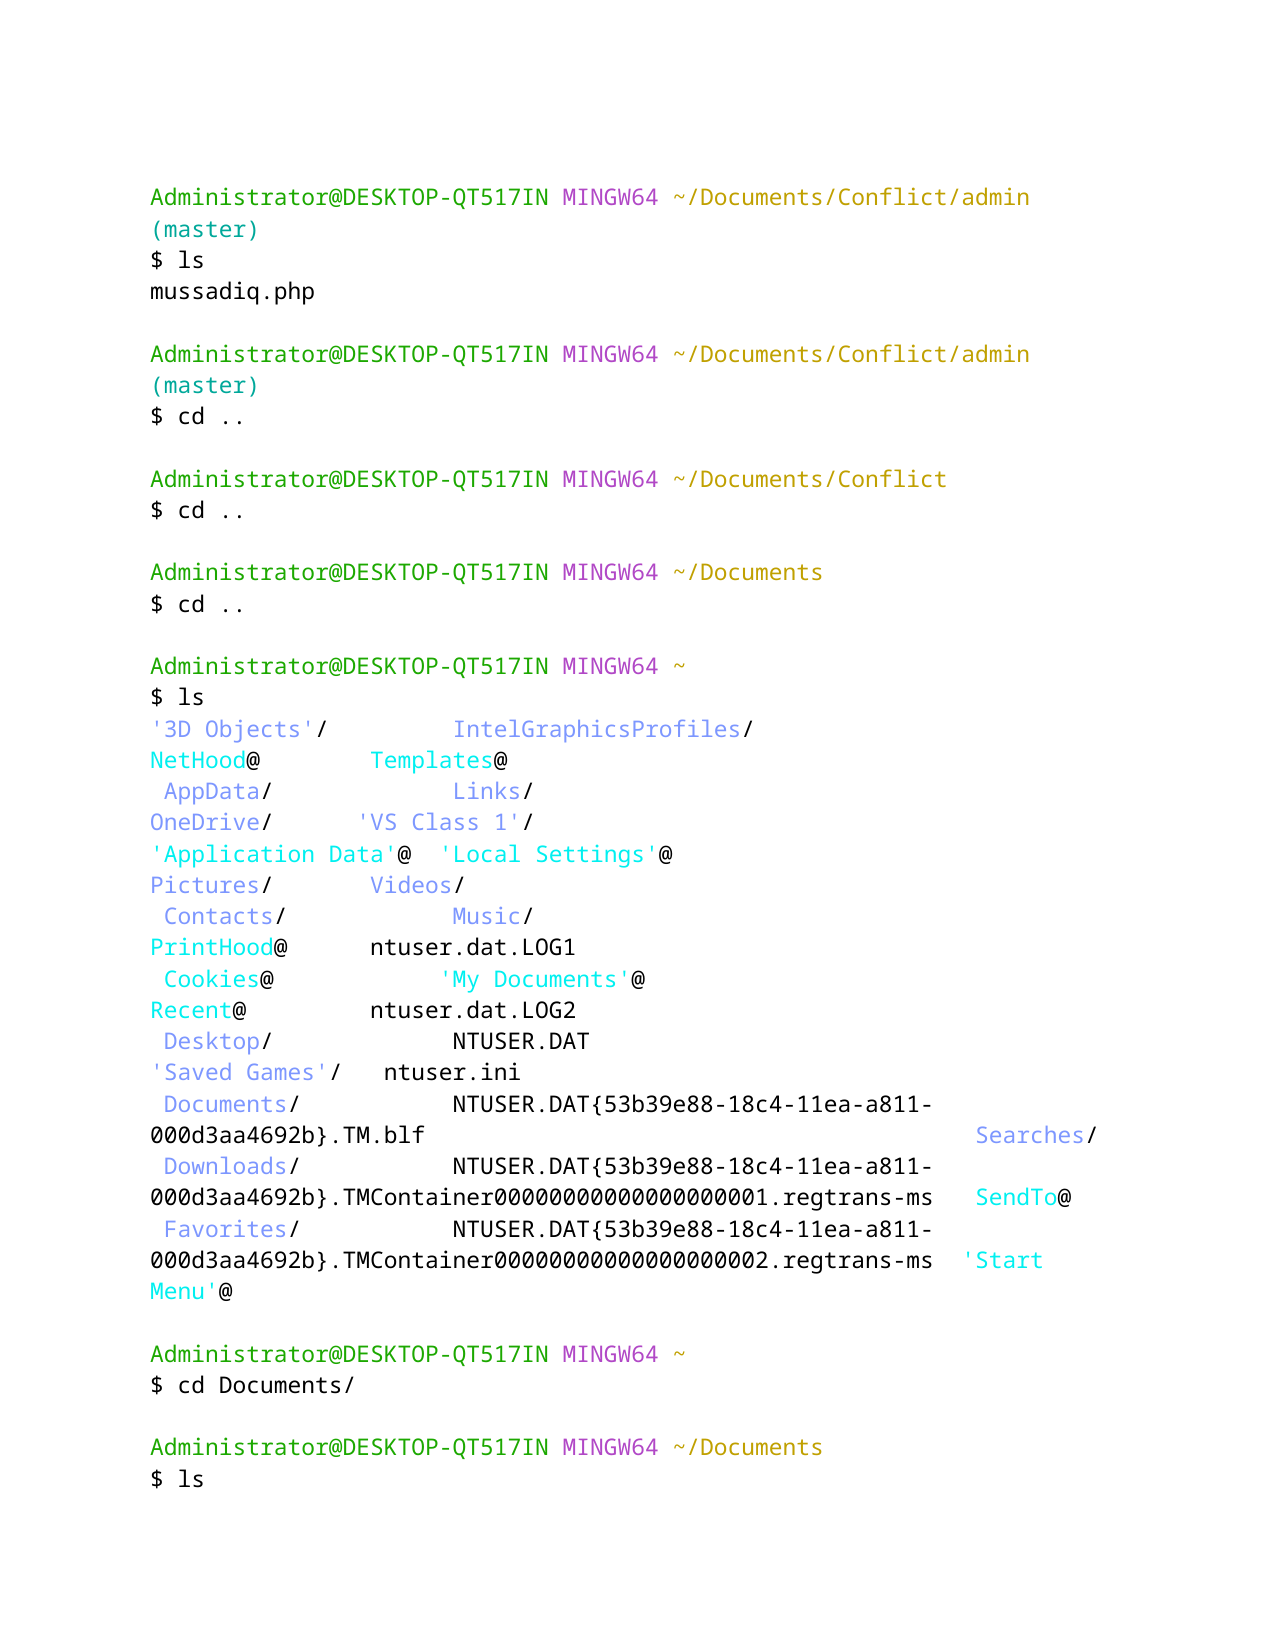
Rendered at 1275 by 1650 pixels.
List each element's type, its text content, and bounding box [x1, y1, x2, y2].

text Administrator@DESKTOP-QT517IN MINGW64 ~/Documents/Conflict/admin (master) [150, 337, 1125, 400]
text Administrator@DESKTOP-QT517IN MINGW64 ~ [150, 1337, 1125, 1369]
text $ ls [150, 681, 1125, 712]
text Documents/ NTUSER.DAT{53b39e88-18c4-11ea-a811-000d3aa4692b}.TM.blf Searches/ [150, 1087, 1125, 1150]
text Administrator@DESKTOP-QT517IN MINGW64 ~/Documents/Conflict/admin (master) [150, 181, 1125, 244]
text $ cd .. [150, 400, 1125, 431]
text $ ls [150, 244, 1125, 275]
text 'Application Data'@ 'Local Settings'@ Pictures/ Videos/ [150, 837, 1125, 900]
text Administrator@DESKTOP-QT517IN MINGW64 ~ [150, 650, 1125, 681]
text Administrator@DESKTOP-QT517IN MINGW64 ~/Documents [150, 556, 1125, 587]
text $ cd .. [150, 587, 1125, 619]
text Cookies@ 'My Documents'@ Recent@ ntuser.dat.LOG2 [150, 962, 1125, 1025]
text $ ls [150, 1462, 1125, 1494]
text $ cd .. [150, 494, 1125, 525]
text mussadiq.php [150, 275, 1125, 306]
text Downloads/ NTUSER.DAT{53b39e88-18c4-11ea-a811-000d3aa4692b}.TMContainer00000000000000000001.regtrans-ms SendTo@ [150, 1150, 1125, 1212]
text Contacts/ Music/ PrintHood@ ntuser.dat.LOG1 [150, 900, 1125, 962]
text '3D Objects'/ IntelGraphicsProfiles/ NetHood@ Templates@ [150, 712, 1125, 775]
text Favorites/ NTUSER.DAT{53b39e88-18c4-11ea-a811-000d3aa4692b}.TMContainer00000000000000000002.regtrans-ms 'Start Menu'@ [150, 1212, 1125, 1306]
text $ cd Documents/ [150, 1369, 1125, 1400]
text Administrator@DESKTOP-QT517IN MINGW64 ~/Documents/Conflict [150, 462, 1125, 494]
text Desktop/ NTUSER.DAT 'Saved Games'/ ntuser.ini [150, 1025, 1125, 1087]
text Administrator@DESKTOP-QT517IN MINGW64 ~/Documents [150, 1431, 1125, 1462]
text AppData/ Links/ OneDrive/ 'VS Class 1'/ [150, 775, 1125, 837]
